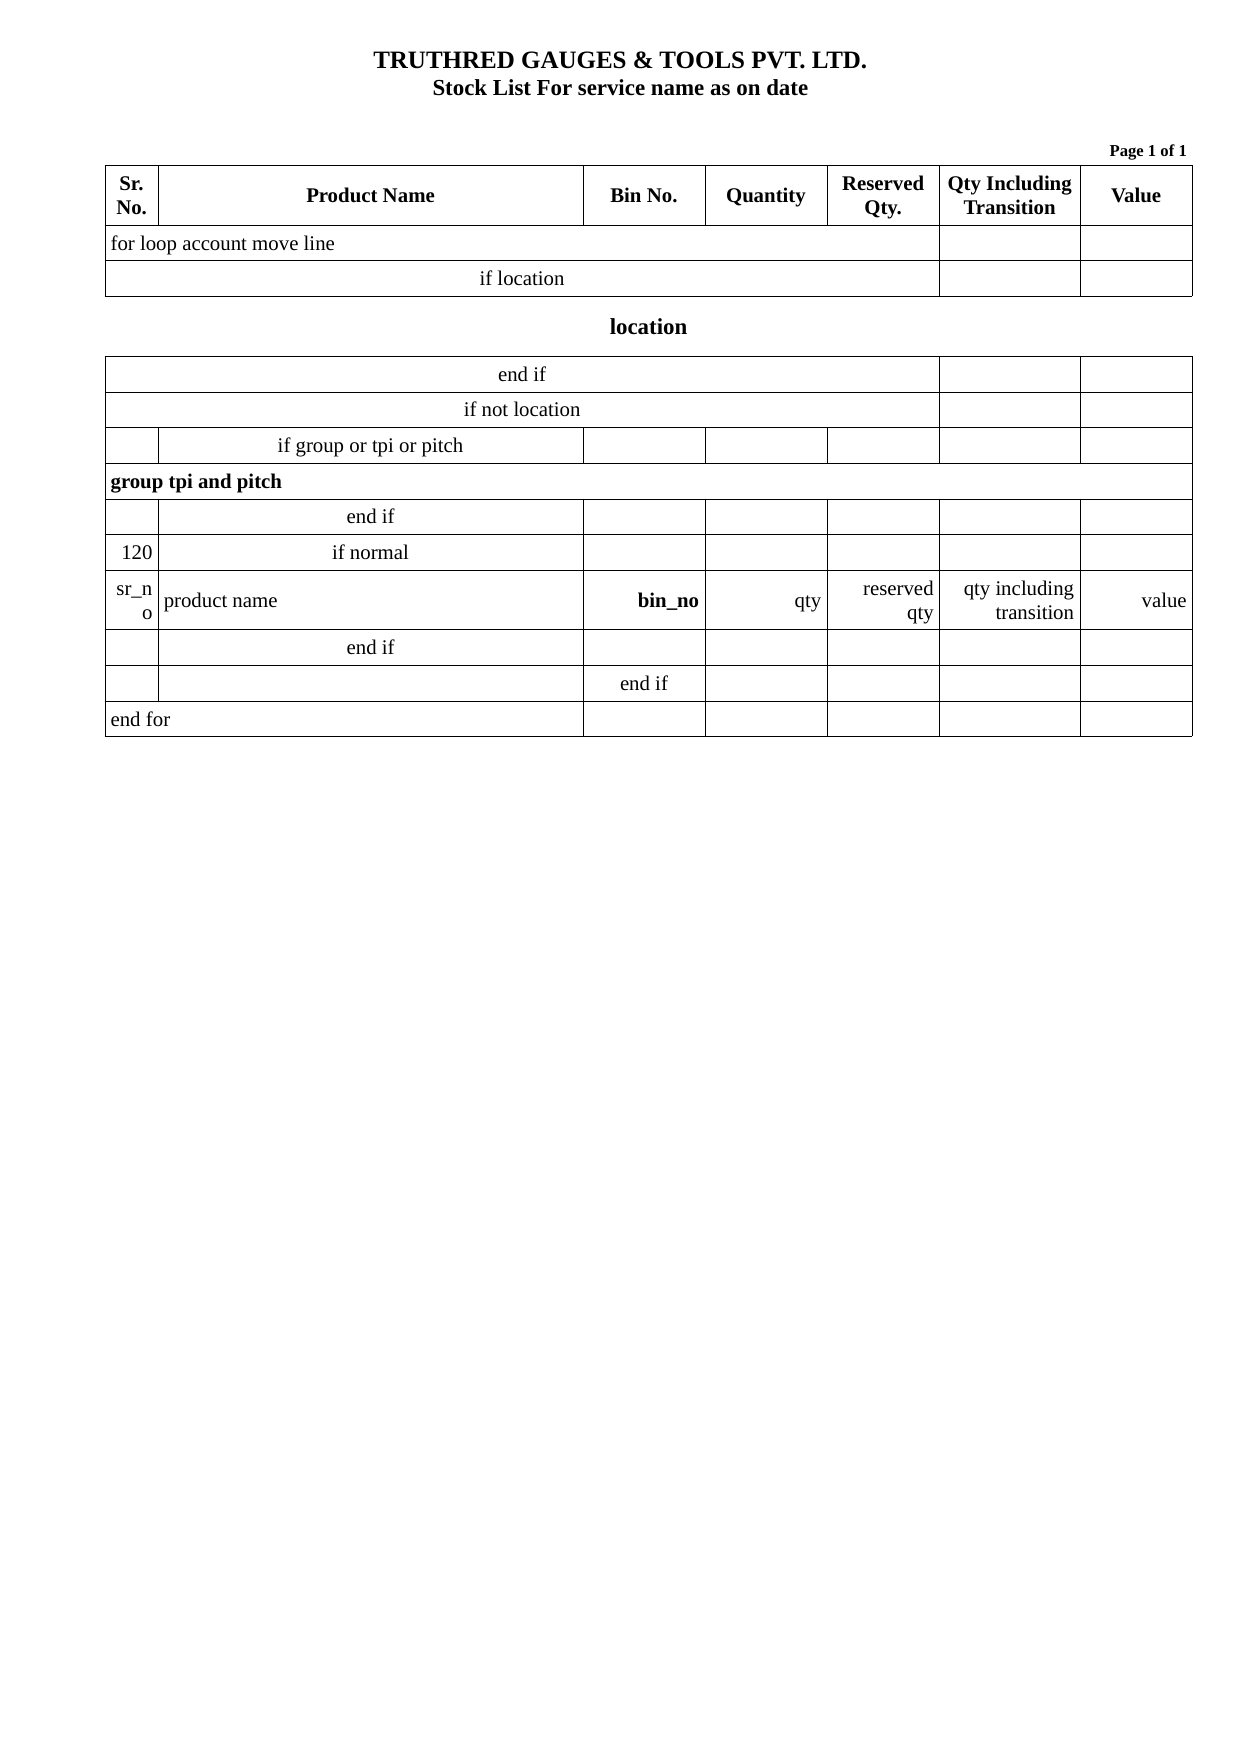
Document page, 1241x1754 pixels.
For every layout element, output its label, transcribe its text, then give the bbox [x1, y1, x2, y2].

table_cell [584, 500, 705, 534]
table_cell [106, 428, 158, 463]
table_cell [706, 630, 827, 665]
table_cell for loop account move line [106, 226, 939, 260]
table_cell value [1081, 571, 1192, 629]
table_cell [828, 666, 939, 701]
table_cell end for [106, 702, 583, 736]
table_cell if normal [159, 535, 583, 570]
table_cell [940, 226, 1080, 260]
table_cell [706, 500, 827, 534]
table_cell qty [706, 571, 827, 629]
table_cell 120 [106, 535, 158, 570]
table_cell [828, 500, 939, 534]
table_cell [106, 630, 158, 665]
table_cell [1081, 535, 1192, 570]
table_cell [828, 428, 939, 463]
table_cell if not location [106, 393, 939, 427]
table_cell end if [159, 630, 583, 665]
table_cell location [105, 297, 1192, 356]
table_cell [706, 702, 827, 736]
table_cell [940, 357, 1080, 392]
table_cell [940, 702, 1080, 736]
table_cell [1081, 261, 1192, 296]
table_cell [940, 428, 1080, 463]
table_header Page 1 of 1 [105, 135, 1192, 165]
table_cell [1081, 357, 1192, 392]
table_cell [1081, 702, 1192, 736]
table_cell [706, 535, 827, 570]
table_cell [828, 702, 939, 736]
table_cell [1081, 500, 1192, 534]
table_cell [584, 702, 705, 736]
table_cell [828, 630, 939, 665]
table_cell [940, 666, 1080, 701]
table_cell [584, 428, 705, 463]
table_cell [1081, 393, 1192, 427]
table_cell [940, 261, 1080, 296]
table_cell [1081, 428, 1192, 463]
table_cell Value [1081, 166, 1192, 225]
table_cell end if [584, 666, 705, 701]
table_cell [940, 535, 1080, 570]
table_cell Sr. No. [106, 166, 158, 225]
table_cell if location [106, 261, 939, 296]
table_cell [584, 630, 705, 665]
table_cell qty including transition [940, 571, 1080, 629]
table_cell bin_no [584, 571, 705, 629]
table_cell [940, 630, 1080, 665]
table_cell Reserved Qty. [828, 166, 939, 225]
table_cell Product Name [159, 166, 583, 225]
table_cell Quantity [706, 166, 827, 225]
table_cell [159, 666, 583, 701]
table_cell [828, 535, 939, 570]
table_cell [1081, 630, 1192, 665]
table_cell if group or tpi or pitch [159, 428, 583, 463]
table_cell [940, 393, 1080, 427]
table_cell [706, 666, 827, 701]
table_cell sr_no [106, 571, 158, 629]
table_cell Qty Including Transition [940, 166, 1080, 225]
table_cell end if [106, 357, 939, 392]
table_cell group tpi and pitch [106, 464, 1192, 498]
table_cell [706, 428, 827, 463]
table_cell end if [159, 500, 583, 534]
table_cell product name [159, 571, 583, 629]
table_cell Bin No. [584, 166, 705, 225]
table_cell [106, 666, 158, 701]
table_cell [940, 500, 1080, 534]
table_cell [106, 500, 158, 534]
table_cell [1081, 666, 1192, 701]
table_cell [1081, 226, 1192, 260]
table_cell reserved qty [828, 571, 939, 629]
table_cell [584, 535, 705, 570]
